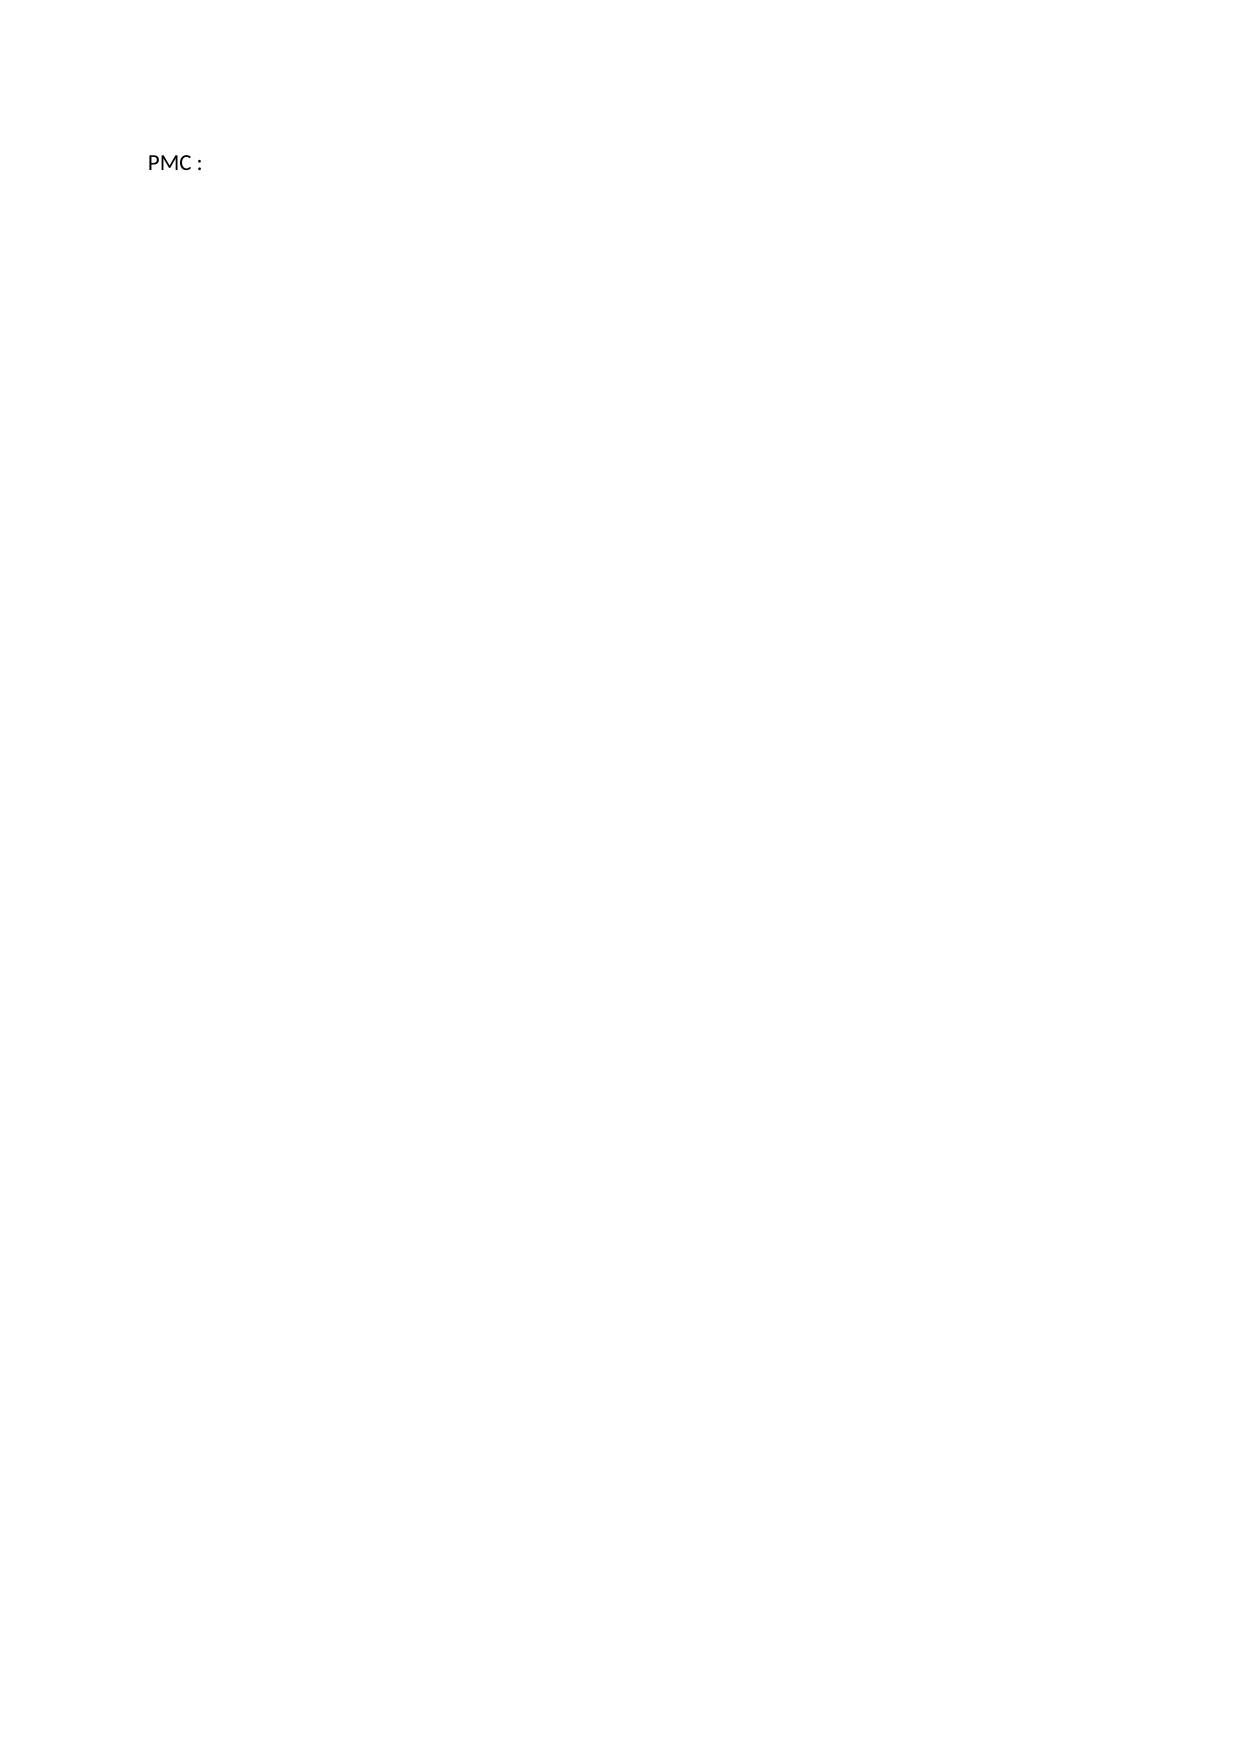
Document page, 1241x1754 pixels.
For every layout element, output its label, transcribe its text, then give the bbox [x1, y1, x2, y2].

text PMC : [148, 148, 1093, 176]
